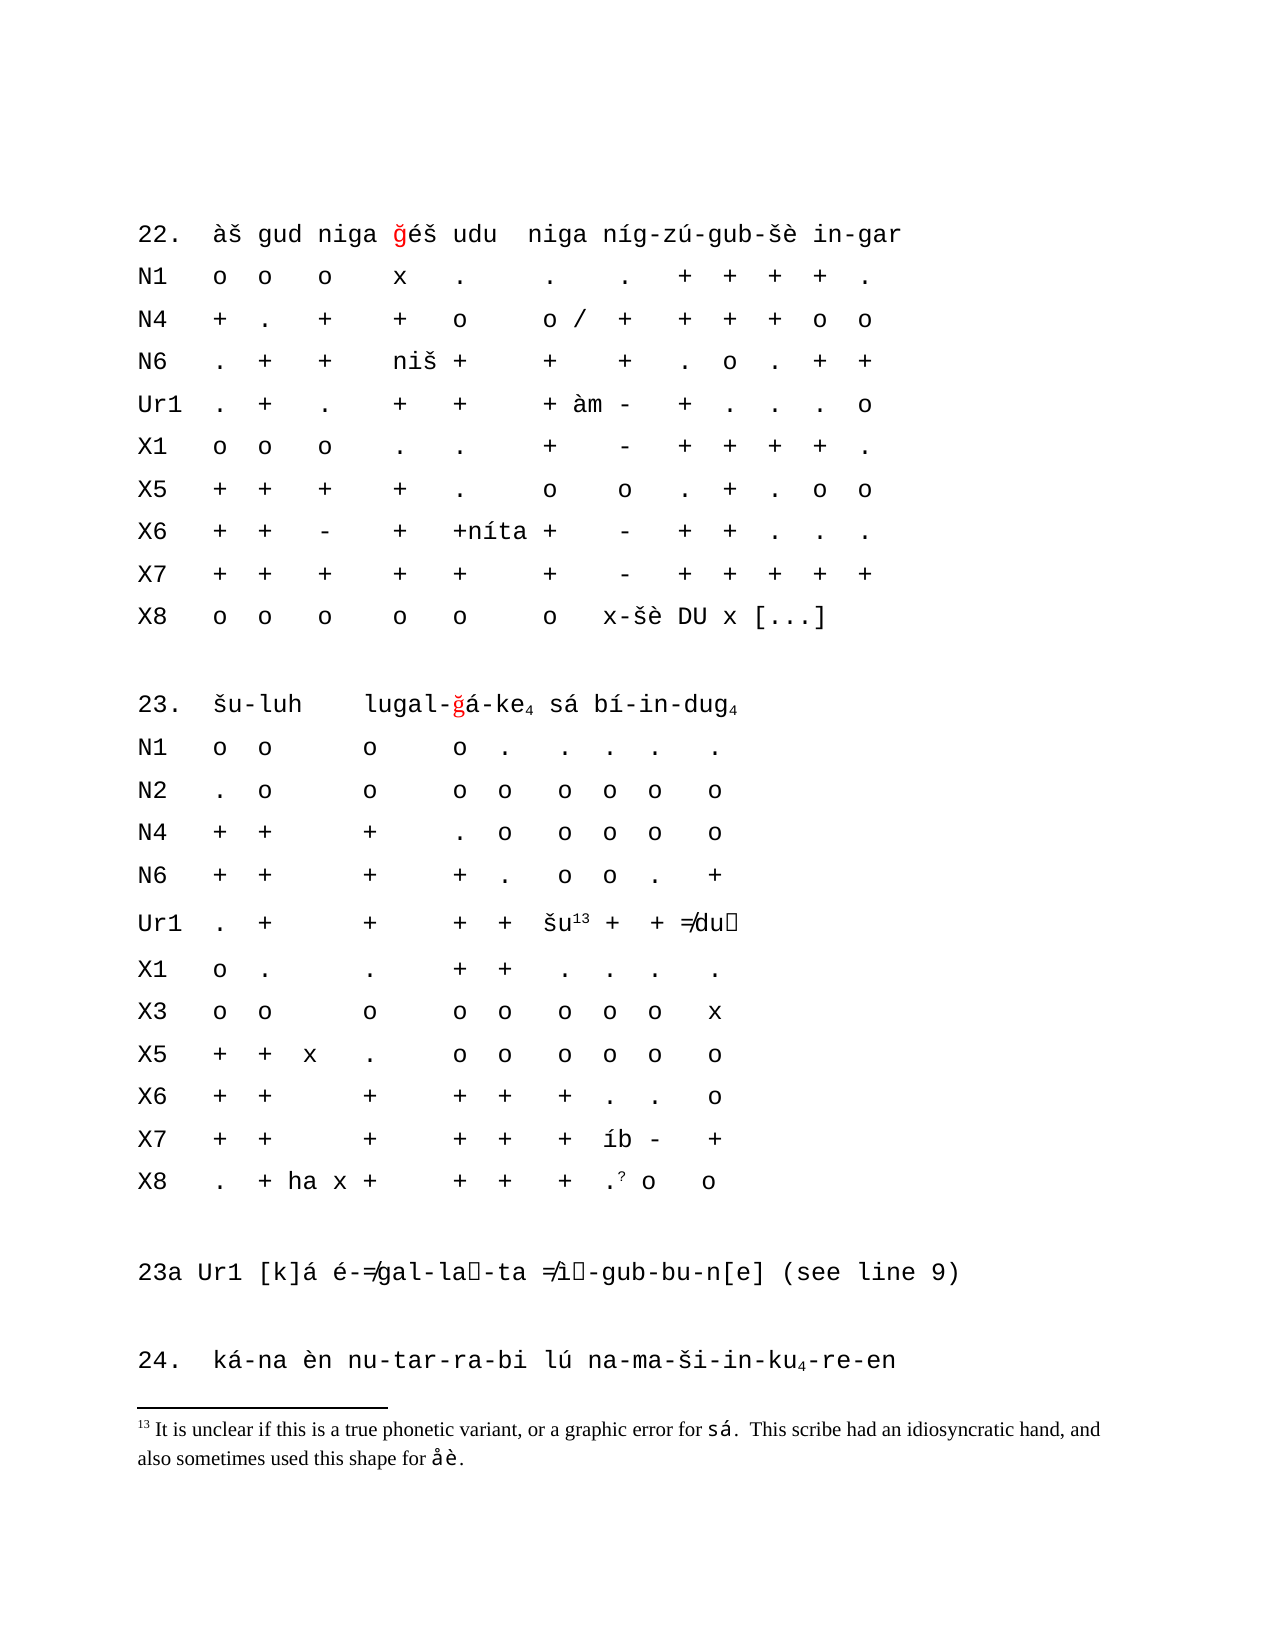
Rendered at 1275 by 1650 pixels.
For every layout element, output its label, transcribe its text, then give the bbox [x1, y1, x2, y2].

text X5 + + x . o o o o o o [137, 1041, 1138, 1070]
text X7 + + + + + + - + + + + + [137, 561, 1138, 589]
text X1 o o o . . + - + + + + . [137, 434, 1138, 462]
text N1 o o o o . . . . . [137, 735, 1138, 763]
text N6 . + + niš + + + . o . + + [137, 349, 1138, 377]
text X5 + + + + . o o . + . o o [137, 476, 1138, 504]
text 22. àš gud niga ğéš udu niga níg-zú-gub-šè in-gar [137, 221, 1138, 249]
text X8 o o o o o o x-šè DU x [...] [137, 604, 1138, 632]
text N6 + + + + . o o . + [137, 862, 1138, 891]
text N4 + . + + o o / + + + + o o [137, 306, 1138, 334]
text 23. šu-luh lugal-ğá-ke4 sá bí-in-dug4 [137, 689, 1138, 719]
text N1 o o o x . . . + + + + . [137, 264, 1138, 292]
text It is unclear if this is a true phonetic variant, or a graphic error for sá. This scribe had an idiosyncratic hand, and also sometimes used this shape for åè. [137, 1414, 1138, 1471]
text X1 o . . + + . . . . [137, 956, 1138, 985]
text X6 + + - + +níta + - + + . . . [137, 519, 1138, 547]
text X3 o o o o o o o o x [137, 999, 1138, 1027]
text 24. ká-na èn nu-tar-ra-bi lú na-ma-ši-in-ku4-re-en [137, 1348, 1138, 1376]
text N4 + + + . o o o o o [137, 820, 1138, 848]
text X8 . + ha x + + + + .? o o [137, 1169, 1138, 1197]
text X7 + + + + + + íb - + [137, 1126, 1138, 1155]
text Ur1 . + + + + šu + + ≠du [137, 905, 1138, 939]
text X6 + + + + + + . . o [137, 1084, 1138, 1112]
text 23a Ur1 [k]á é-≠gal-la-ta ≠ì-gub-bu-n[e] (see line 9) [137, 1254, 1138, 1288]
text Ur1 . + . + + + àm - + . . . o [137, 391, 1138, 419]
text N2 . o o o o o o o o [137, 777, 1138, 806]
